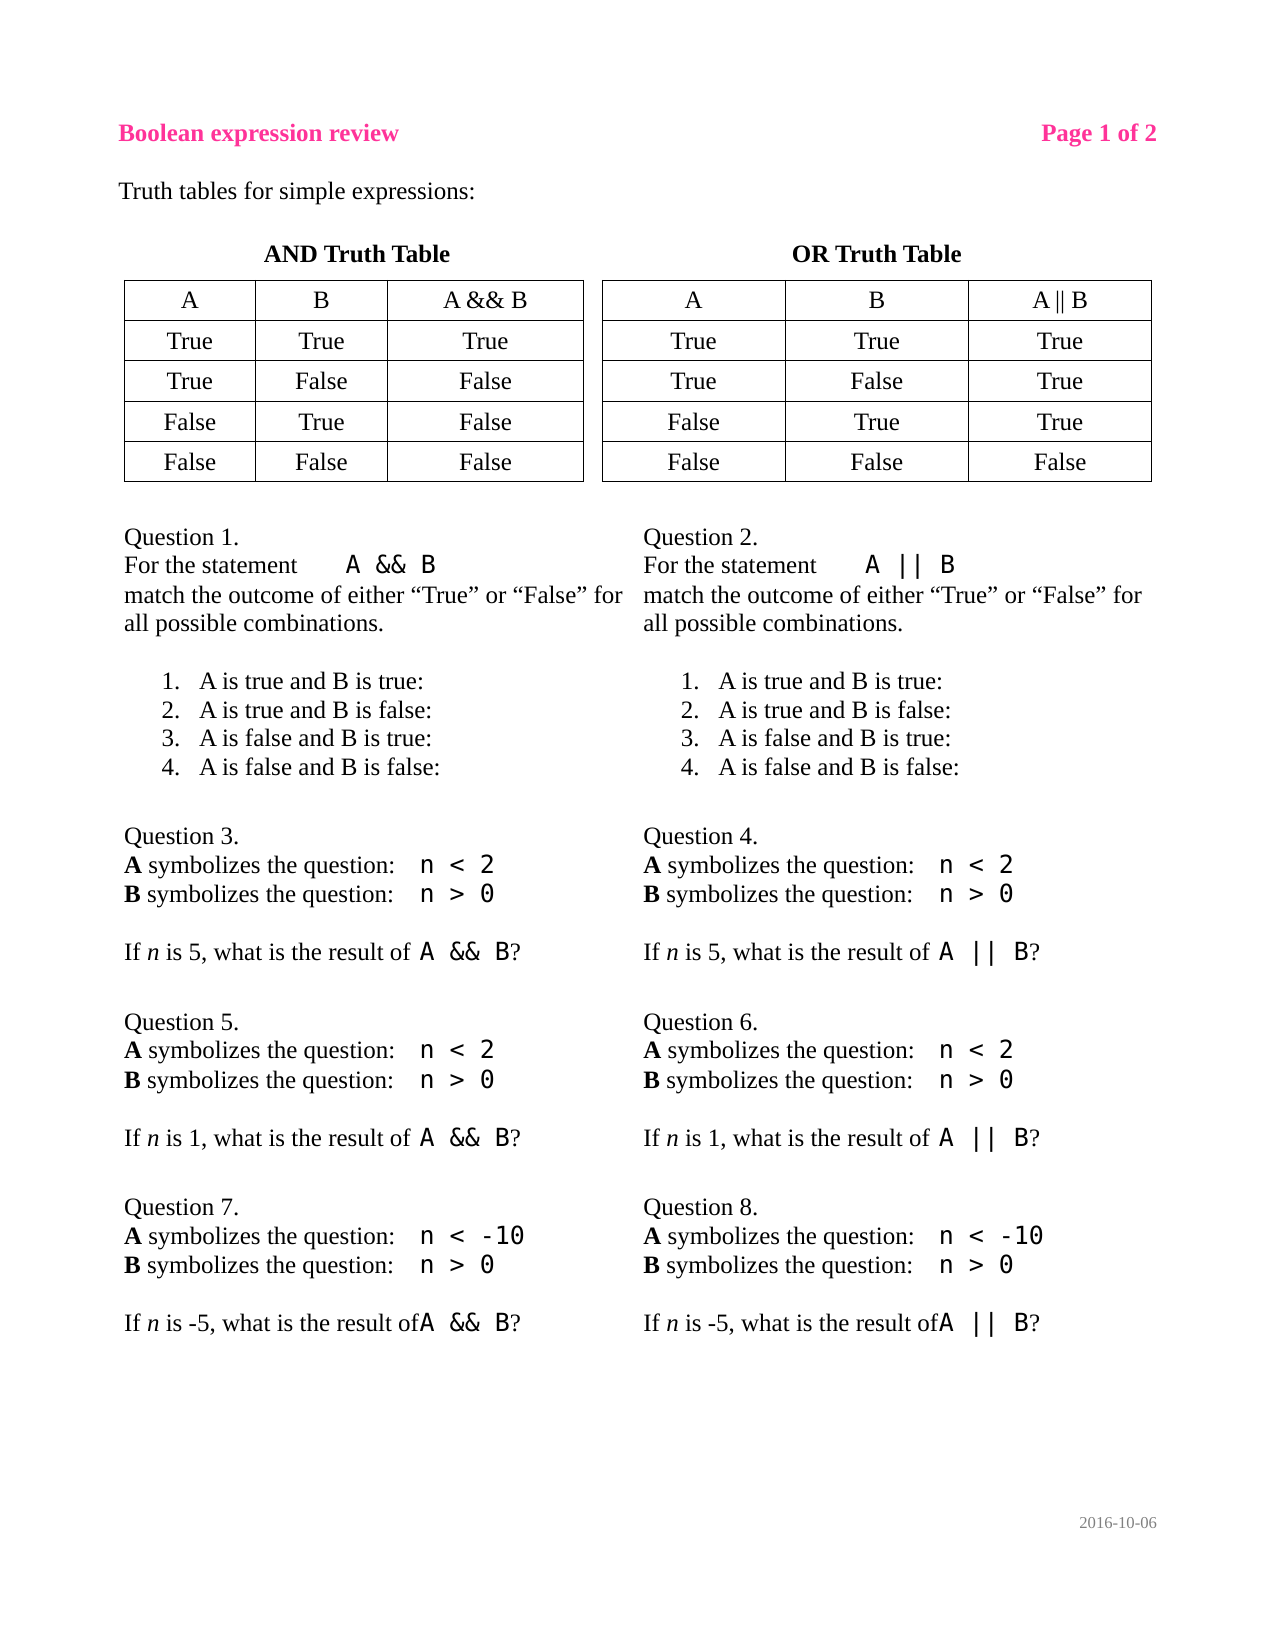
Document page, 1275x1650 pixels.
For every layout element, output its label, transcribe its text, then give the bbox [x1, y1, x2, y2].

table_header B [256, 281, 387, 320]
table_header Question 2. For the statement A || B match the outcome of either “True” or “False” for all possible combinations. A is true and B is true: A is true and B is false: A is false and B is true: A is false and B is false: [638, 516, 1157, 816]
table_cell False [603, 402, 785, 441]
table_cell False [125, 402, 255, 441]
table_cell Question 4. A symbolizes the question: n < 2 B symbolizes the question: n > 0 If n is 5, what is the result of A || B? [638, 816, 1157, 1001]
table_header OR Truth Table [596, 234, 1157, 274]
table_cell True [969, 321, 1151, 360]
text Truth tables for simple expressions: [118, 176, 1157, 205]
table_cell True [256, 321, 387, 360]
table_cell False [786, 442, 968, 481]
table_cell Question 3. A symbolizes the question: n < 2 B symbolizes the question: n > 0 If n is 5, what is the result of A && B? [118, 816, 637, 1001]
table_cell True [603, 321, 785, 360]
table_cell True [125, 321, 255, 360]
table_cell False [786, 361, 968, 401]
table_cell False [388, 361, 583, 401]
table_cell False [256, 361, 387, 401]
table_cell Question 8. A symbolizes the question: n < -10 B symbolizes the question: n > 0 If n is -5, what is the result of A || B? [638, 1187, 1157, 1372]
table_cell True [969, 361, 1151, 401]
table_cell Question 5. A symbolizes the question: n < 2 B symbolizes the question: n > 0 If n is 1, what is the result of A && B? [118, 1001, 637, 1187]
table_cell False [603, 442, 785, 481]
table_cell Question 6. A symbolizes the question: n < 2 B symbolizes the question: n > 0 If n is 1, what is the result of A || B? [638, 1001, 1157, 1187]
table_header B [786, 281, 968, 320]
table_cell False [125, 442, 255, 481]
table_header Question 1. For the statement A && B match the outcome of either “True” or “False” for all possible combinations. A is true and B is true: A is true and B is false: A is false and B is true: A is false and B is false: [118, 516, 637, 816]
table_cell True [388, 321, 583, 360]
table_cell True [603, 361, 785, 401]
table_cell True [786, 402, 968, 441]
table_header A [603, 281, 785, 320]
table_cell [118, 274, 596, 487]
table_header A [125, 281, 255, 320]
table_cell True [125, 361, 255, 401]
table_cell False [969, 442, 1151, 481]
table_cell False [388, 402, 583, 441]
table_cell False [256, 442, 387, 481]
table_cell True [969, 402, 1151, 441]
table_header A || B [969, 281, 1151, 320]
table_header A && B [388, 281, 583, 320]
table_cell True [256, 402, 387, 441]
table_cell True [786, 321, 968, 360]
table_header AND Truth Table [118, 234, 596, 274]
table_cell False [388, 442, 583, 481]
table_cell Question 7. A symbolizes the question: n < -10 B symbolizes the question: n > 0 If n is -5, what is the result of A && B? [118, 1187, 637, 1372]
table_cell [596, 274, 1157, 487]
